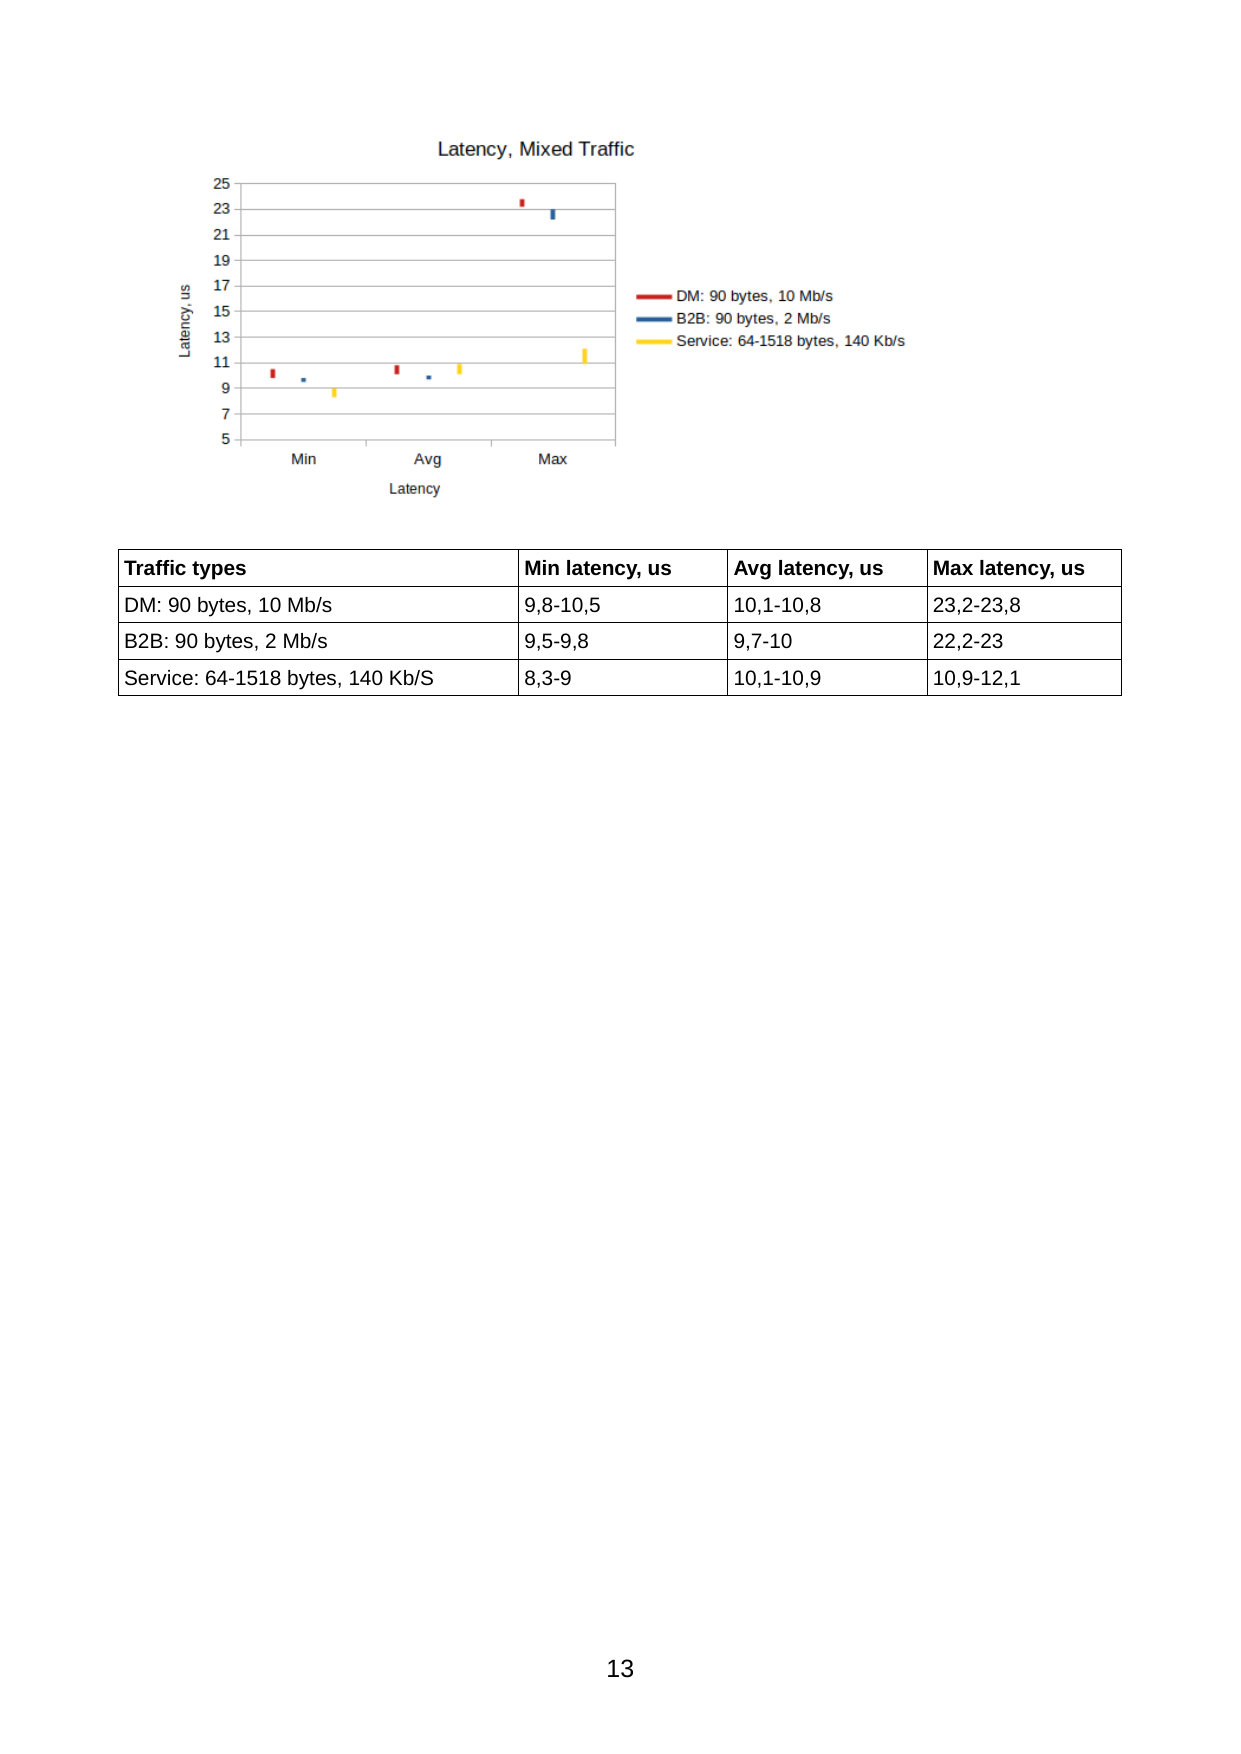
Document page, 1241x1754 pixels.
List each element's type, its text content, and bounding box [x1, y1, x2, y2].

table_cell 23,2-23,8 [928, 587, 1121, 622]
table_cell Service: 64-1518 bytes, 140 Kb/S [119, 660, 518, 695]
table_cell 10,1-10,9 [728, 660, 927, 695]
table_header Avg latency, us [728, 550, 927, 586]
table_cell 9,8-10,5 [519, 587, 727, 622]
table_cell 22,2-23 [928, 623, 1121, 659]
picture [153, 118, 921, 521]
table_cell 9,7-10 [728, 623, 927, 659]
table_cell 8,3-9 [519, 660, 727, 695]
table_header Traffic types [119, 550, 518, 586]
table_cell DM: 90 bytes, 10 Mb/s [119, 587, 518, 622]
table_cell B2B: 90 bytes, 2 Mb/s [119, 623, 518, 659]
table_cell 9,5-9,8 [519, 623, 727, 659]
table_header Max latency, us [928, 550, 1121, 586]
table_cell 10,1-10,8 [728, 587, 927, 622]
table_cell 10,9-12,1 [928, 660, 1121, 695]
table_header Min latency, us [519, 550, 727, 586]
